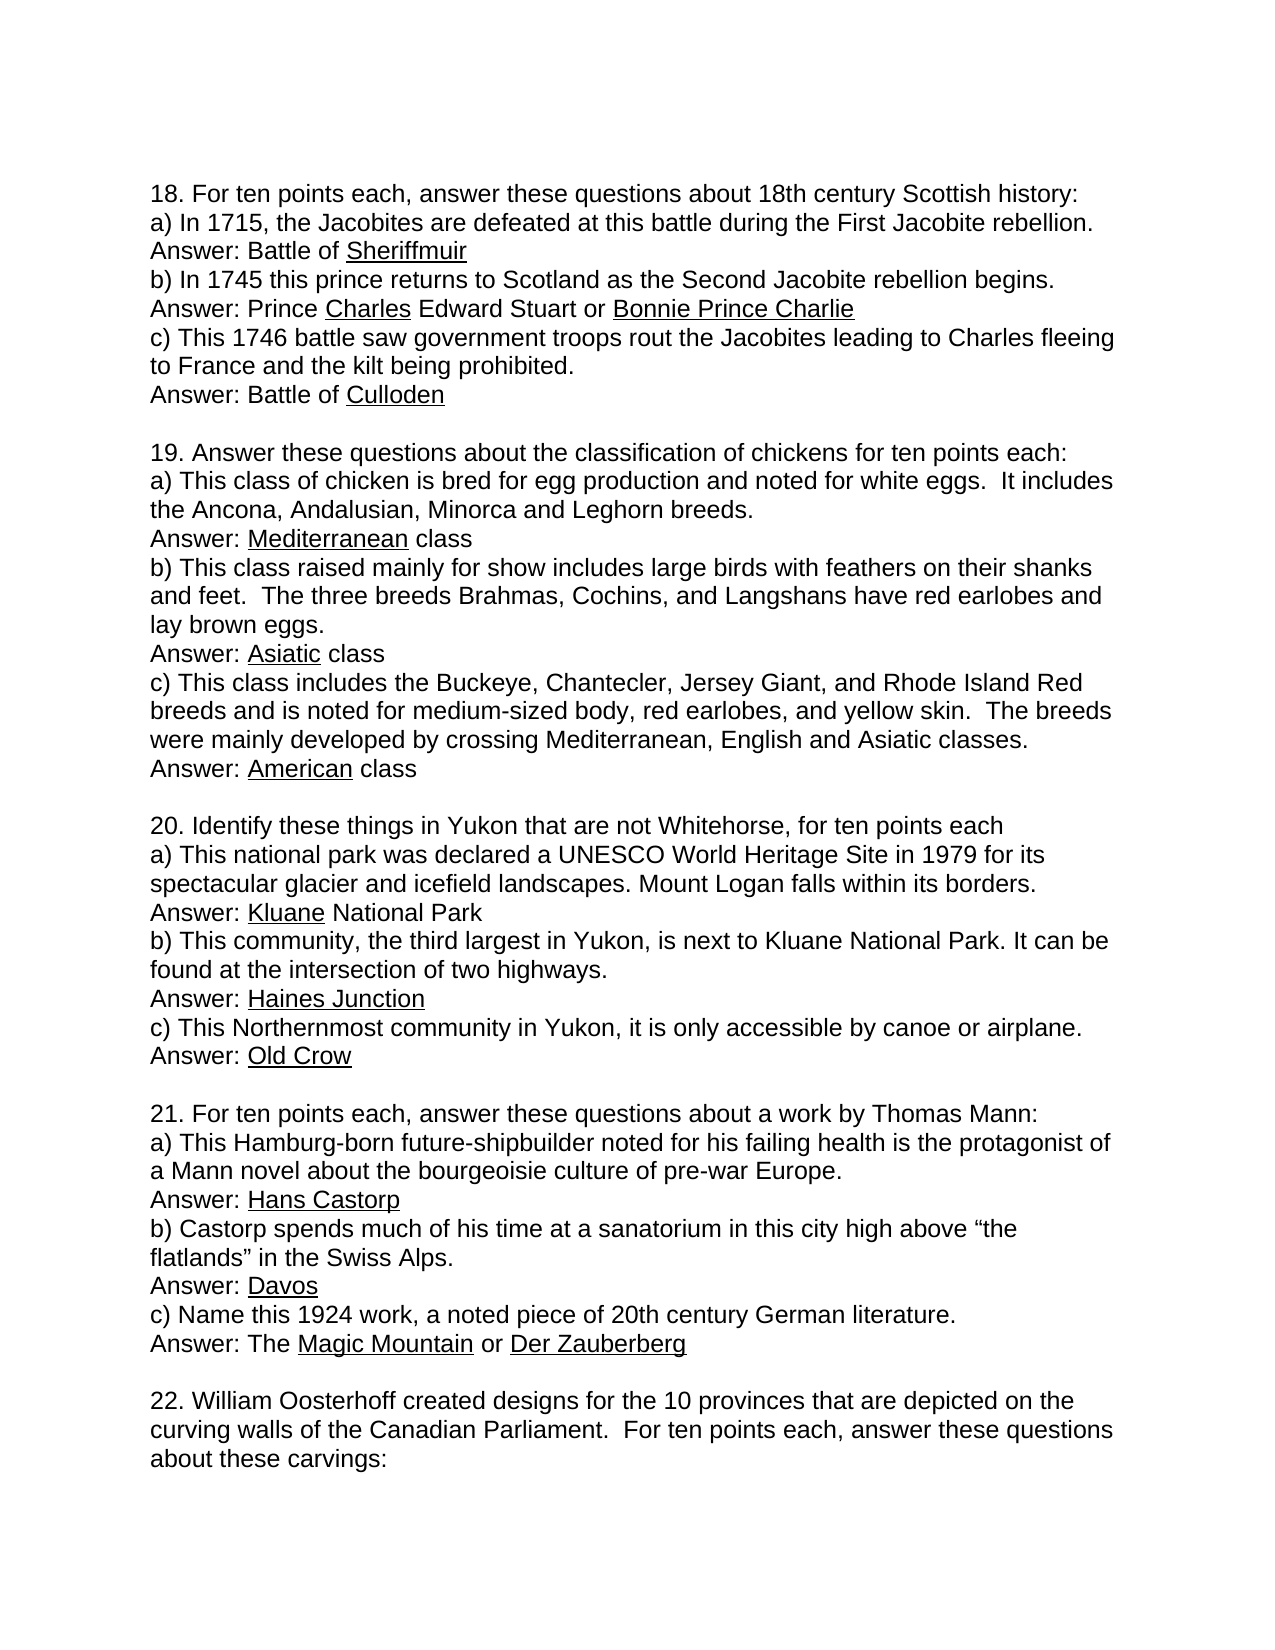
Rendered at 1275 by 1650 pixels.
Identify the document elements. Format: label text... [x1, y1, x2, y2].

text a) This class of chicken is bred for egg production and noted for white eggs. It includes the Ancona, Andalusian, Minorca and Leghorn breeds. [150, 466, 1125, 524]
text Answer: Asiatic class [150, 639, 1125, 667]
text Answer: Haines Junction [150, 984, 1125, 1012]
text a) In 1715, the Jacobites are defeated at this battle during the First Jacobite rebellion. [150, 207, 1125, 236]
text 21. For ten points each, answer these questions about a work by Thomas Mann: [150, 1099, 1125, 1127]
text b) Castorp spends much of his time at a sanatorium in this city high above “the flatlands” in the Swiss Alps. [150, 1214, 1125, 1271]
text c) This Northernmost community in Yukon, it is only accessible by canoe or airplane. [150, 1012, 1125, 1041]
text a) This Hamburg-born future-shipbuilder noted for his failing health is the protagonist of a Mann novel about the bourgeoisie culture of pre-war Europe. [150, 1127, 1125, 1185]
text 22. William Oosterhoff created designs for the 10 provinces that are depicted on the curving walls of the Canadian Parliament. For ten points each, answer these questions about these carvings: [150, 1386, 1125, 1472]
text Answer: American class [150, 754, 1125, 782]
text b) This class raised mainly for show includes large birds with feathers on their shanks and feet. The three breeds Brahmas, Cochins, and Langshans have red earlobes and lay brown eggs. [150, 552, 1125, 639]
text Answer: Battle of Sheriffmuir [150, 236, 1125, 265]
text Answer: Prince Charles Edward Stuart or Bonnie Prince Charlie [150, 294, 1125, 322]
text b) In 1745 this prince returns to Scotland as the Second Jacobite rebellion begins. [150, 265, 1125, 294]
text 20. Identify these things in Yukon that are not Whitehorse, for ten points each [150, 811, 1125, 840]
text a) This national park was declared a UNESCO World Heritage Site in 1979 for its spectacular glacier and icefield landscapes. Mount Logan falls within its borders. [150, 840, 1125, 897]
text Answer: The Magic Mountain or Der Zauberberg [150, 1329, 1125, 1357]
text Answer: Kluane National Park [150, 897, 1125, 926]
text Answer: Old Crow [150, 1041, 1125, 1070]
text Answer: Hans Castorp [150, 1185, 1125, 1214]
text Answer: Mediterranean class [150, 524, 1125, 552]
text b) This community, the third largest in Yukon, is next to Kluane National Park. It can be found at the intersection of two highways. [150, 926, 1125, 984]
text Answer: Battle of Culloden [150, 380, 1125, 409]
text Answer: Davos [150, 1271, 1125, 1300]
text 19. Answer these questions about the classification of chickens for ten points each: [150, 437, 1125, 466]
text 18. For ten points each, answer these questions about 18th century Scottish history: [150, 179, 1125, 207]
text c) Name this 1924 work, a noted piece of 20th century German literature. [150, 1300, 1125, 1329]
text c) This class includes the Buckeye, Chantecler, Jersey Giant, and Rhode Island Red breeds and is noted for medium-sized body, red earlobes, and yellow skin. The breeds were mainly developed by crossing Mediterranean, English and Asiatic classes. [150, 667, 1125, 754]
text c) This 1746 battle saw government troops rout the Jacobites leading to Charles fleeing to France and the kilt being prohibited. [150, 322, 1125, 380]
